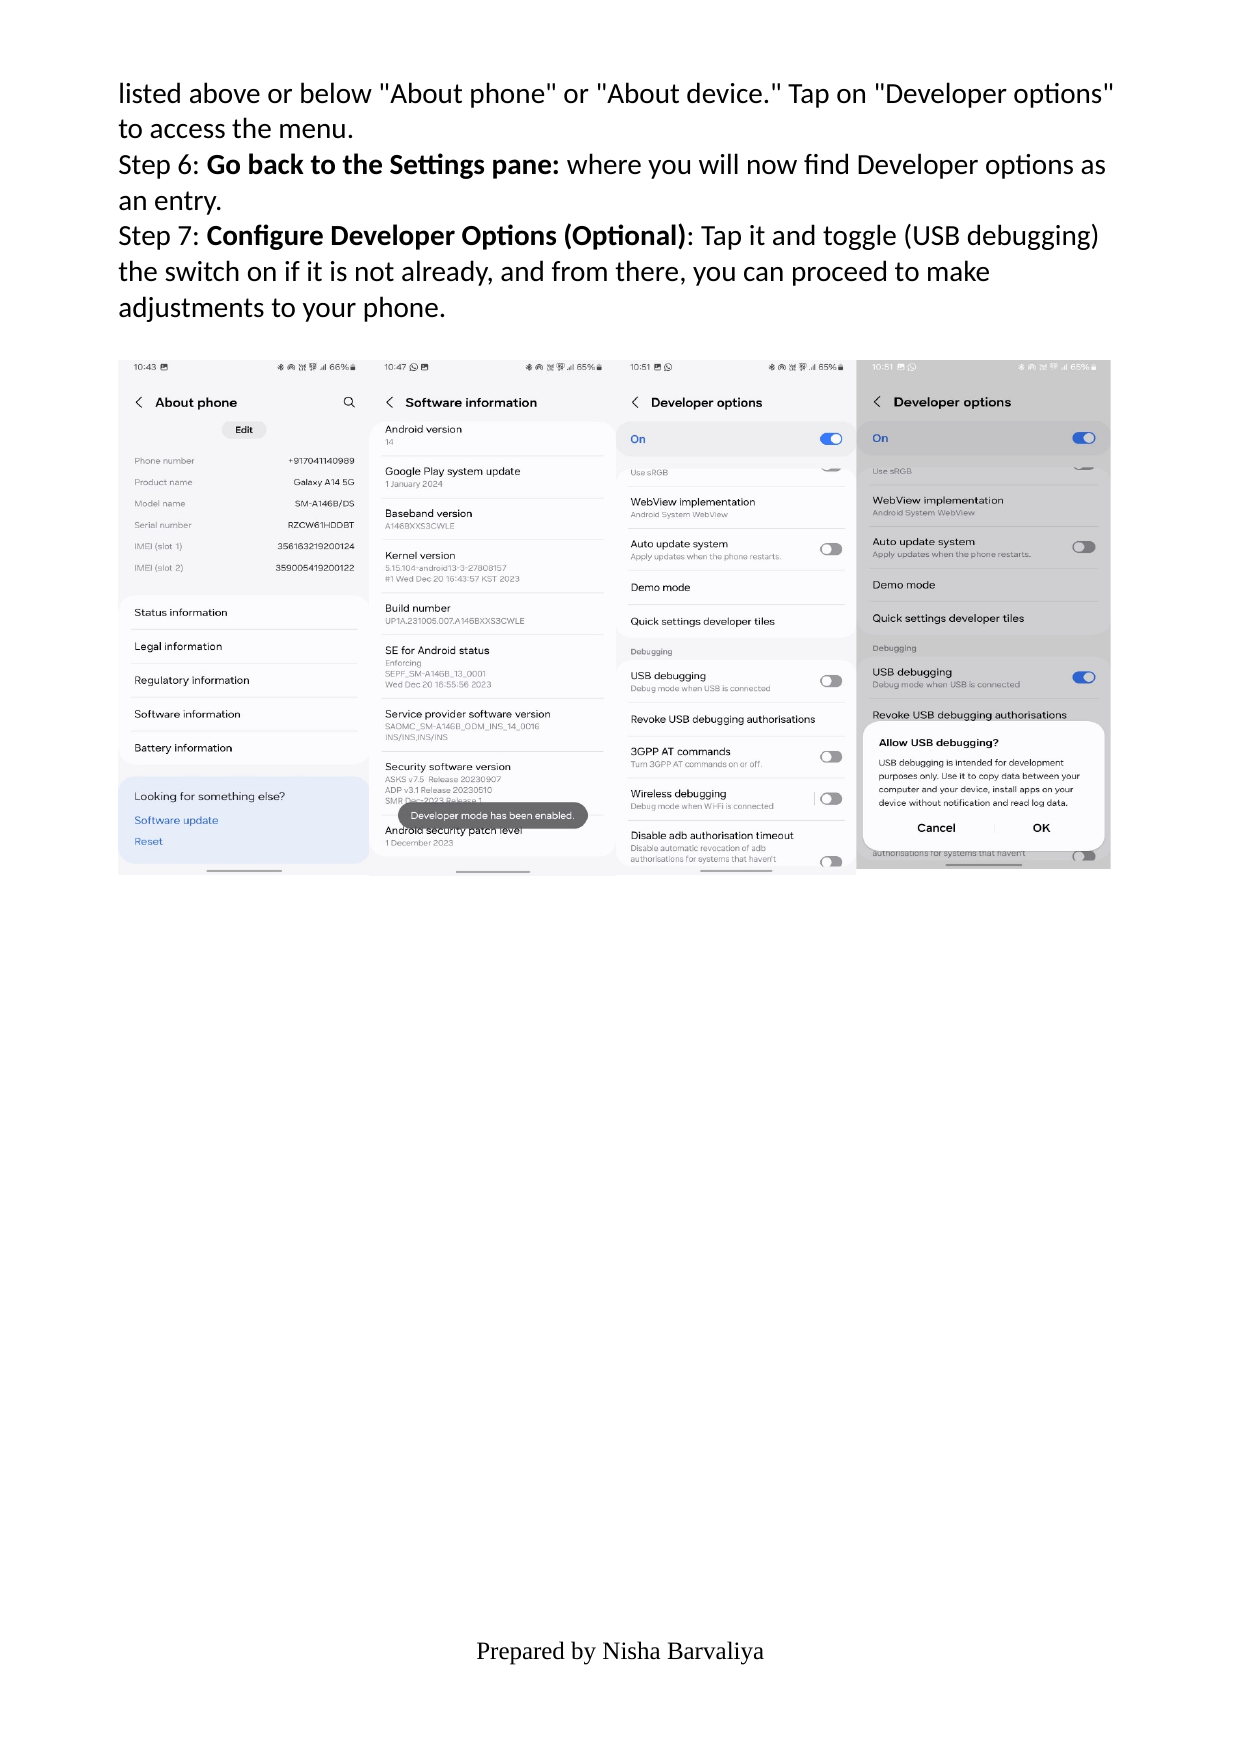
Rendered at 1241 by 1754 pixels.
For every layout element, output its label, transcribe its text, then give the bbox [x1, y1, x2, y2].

text listed above or below "About phone" or "About device." Tap on "Developer options" to access the menu. [118, 75, 1122, 146]
text Step 6: Go back to the Settings pane: where you will now find Developer options as an entry. [118, 146, 1122, 217]
text Step 7: Configure Developer Options (Optional): Tap it and toggle (USB debugging) the switch on if it is not already, and from there, you can proceed to make adjustments to your phone. [118, 217, 1122, 324]
